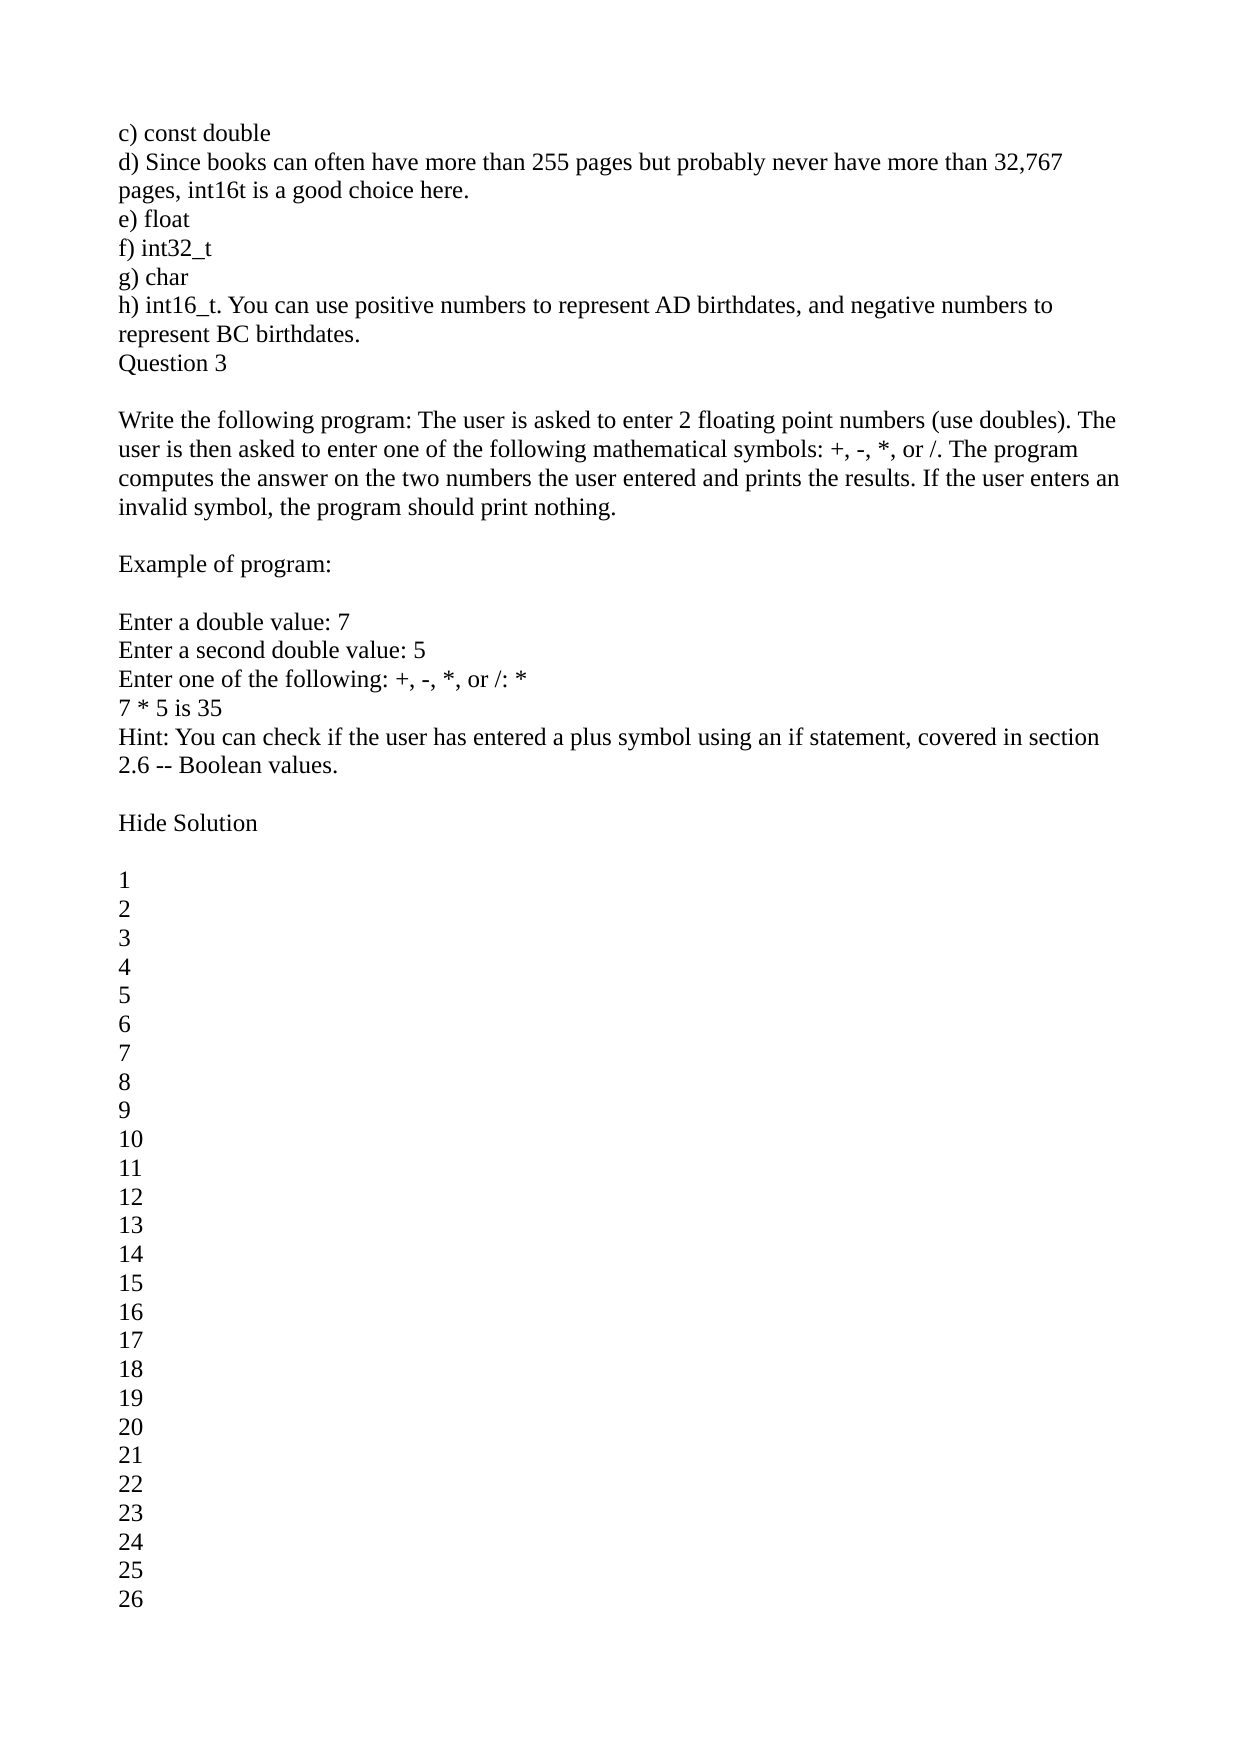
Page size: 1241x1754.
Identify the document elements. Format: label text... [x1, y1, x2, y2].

text 26 [118, 1584, 1122, 1613]
text 24 [118, 1527, 1122, 1556]
text 1 [118, 866, 1122, 894]
text 2 [118, 894, 1122, 923]
text f) int32_t [118, 233, 1122, 262]
text d) Since books can often have more than 255 pages but probably never have more than 32,767 pages, int16t is a good choice here. [118, 147, 1122, 204]
text 11 [118, 1153, 1122, 1182]
text Question 3 [118, 348, 1122, 377]
text 16 [118, 1297, 1122, 1326]
text 18 [118, 1354, 1122, 1383]
text e) float [118, 204, 1122, 233]
text 14 [118, 1239, 1122, 1268]
text 3 [118, 923, 1122, 952]
text 17 [118, 1326, 1122, 1354]
text 10 [118, 1124, 1122, 1153]
text 13 [118, 1211, 1122, 1239]
text 8 [118, 1067, 1122, 1096]
text 25 [118, 1556, 1122, 1584]
text Enter a double value: 7 [118, 607, 1122, 636]
text 23 [118, 1498, 1122, 1527]
text Hint: You can check if the user has entered a plus symbol using an if statement, covered in section 2.6 -- Boolean values. [118, 722, 1122, 779]
text Example of program: [118, 549, 1122, 578]
text 20 [118, 1412, 1122, 1441]
text Enter a second double value: 5 [118, 636, 1122, 664]
text c) const double [118, 118, 1122, 147]
text 19 [118, 1383, 1122, 1412]
text 7 * 5 is 35 [118, 693, 1122, 722]
text Enter one of the following: +, -, *, or /: * [118, 664, 1122, 693]
text Hide Solution [118, 808, 1122, 837]
text g) char [118, 262, 1122, 291]
text 6 [118, 1009, 1122, 1038]
text 4 [118, 952, 1122, 981]
text 12 [118, 1182, 1122, 1211]
text 5 [118, 981, 1122, 1009]
text 9 [118, 1096, 1122, 1124]
text 22 [118, 1469, 1122, 1498]
text 15 [118, 1268, 1122, 1297]
text Write the following program: The user is asked to enter 2 floating point numbers (use doubles). The user is then asked to enter one of the following mathematical symbols: +, -, *, or /. The program computes the answer on the two numbers the user entered and prints the results. If the user enters an invalid symbol, the program should print nothing. [118, 406, 1122, 521]
text 21 [118, 1441, 1122, 1469]
text 7 [118, 1038, 1122, 1067]
text h) int16_t. You can use positive numbers to represent AD birthdates, and negative numbers to represent BC birthdates. [118, 291, 1122, 348]
